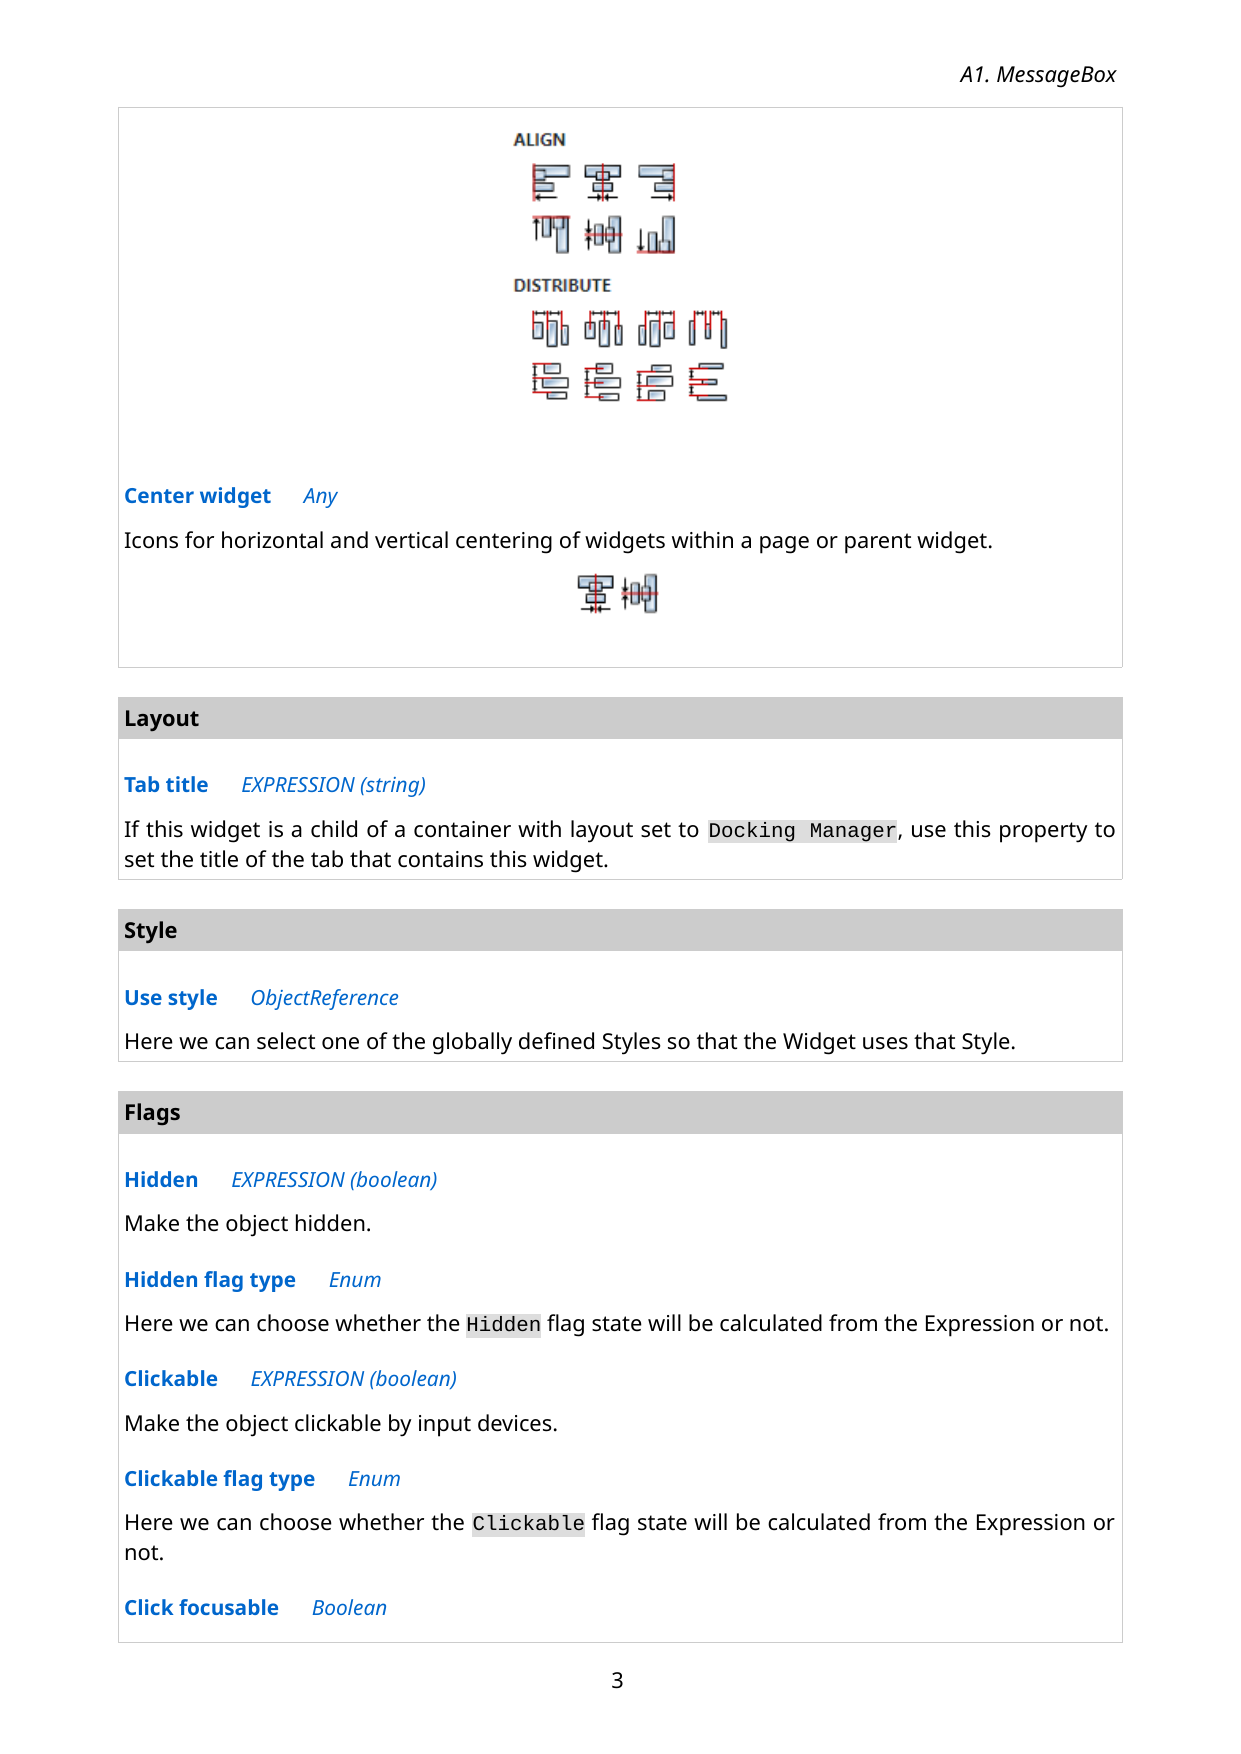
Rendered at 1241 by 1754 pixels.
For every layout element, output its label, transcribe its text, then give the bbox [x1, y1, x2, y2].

table_cell Use style ObjectReference Here we can select one of the globally defined Styles so that the Widget uses that Style. [119, 951, 1122, 1061]
table_cell Center widget Any Icons for horizontal and vertical centering of widgets within a page or parent widget. [119, 414, 1122, 619]
table_cell [119, 108, 1122, 413]
table_cell [119, 620, 1122, 667]
picture [572, 566, 668, 620]
table_header Layout [119, 698, 1122, 738]
table_header Flags [119, 1092, 1122, 1133]
table_cell Tab title EXPRESSION (string) If this widget is a child of a container with layout set to Docking Manager, use this property to set the title of the tab that contains this widget. [119, 739, 1122, 879]
table_cell Hidden EXPRESSION (boolean) Make the object hidden. Hidden flag type Enum Here we can choose whether the Hidden flag state will be calculated from the Expression or not. Clickable EXPRESSION (boolean) Make the object clickable by input devices. Clickable flag type Enum Here we can choose whether the Clickable flag state will be calculated from the Expression or not. Click focusable Boolean [119, 1134, 1122, 1642]
picture [490, 124, 750, 414]
table_header Style [119, 910, 1122, 950]
